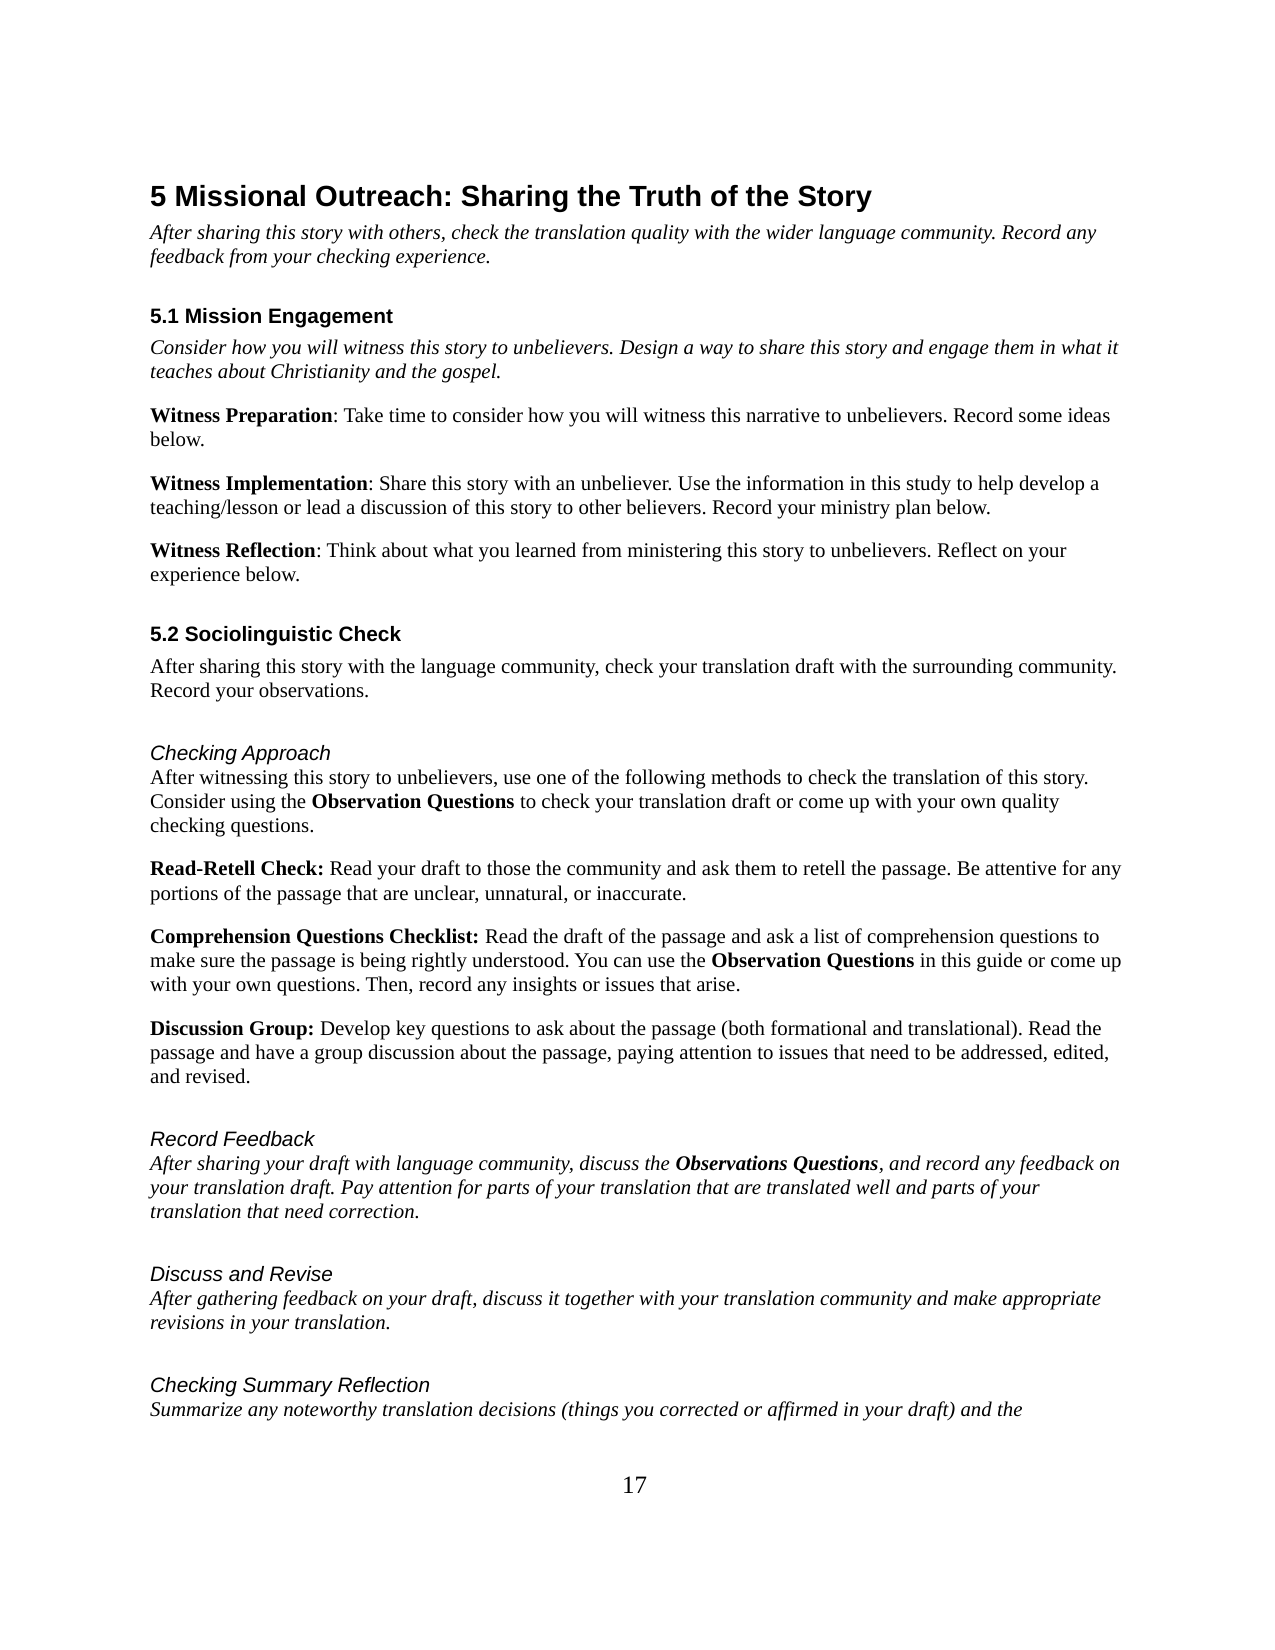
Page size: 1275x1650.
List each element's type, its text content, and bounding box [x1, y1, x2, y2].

subtitle Checking Summary Reflection [150, 1373, 1125, 1397]
text Witness Preparation: Take time to consider how you will witness this narrative to unbelievers. Record some ideas below. [150, 403, 1125, 451]
text After witnessing this story to unbelievers, use one of the following methods to check the translation of this story. Consider using the Observation Questions to check your translation draft or come up with your own quality checking questions. [150, 765, 1125, 837]
subtitle Record Feedback [150, 1127, 1125, 1151]
text After sharing this story with the language community, check your translation draft with the surrounding community. Record your observations. [150, 654, 1125, 702]
text Read-Retell Check: Read your draft to those the community and ask them to retell the passage. Be attentive for any portions of the passage that are unclear, unnatural, or inaccurate. [150, 856, 1125, 904]
text Witness Implementation: Share this story with an unbeliever. Use the information in this study to help develop a teaching/lesson or lead a discussion of this story to other believers. Record your ministry plan below. [150, 471, 1125, 519]
text Discussion Group: Develop key questions to ask about the passage (both formational and translational). Read the passage and have a group discussion about the passage, paying attention to issues that need to be addressed, edited, and revised. [150, 1016, 1125, 1088]
subtitle 5.2 Sociolinguistic Check [150, 622, 1125, 646]
subtitle 5 Missional Outreach: Sharing the Truth of the Story [150, 179, 1125, 212]
subtitle Discuss and Revise [150, 1262, 1125, 1286]
text Witness Reflection: Think about what you learned from ministering this story to unbelievers. Reflect on your experience below. [150, 538, 1125, 586]
text Consider how you will witness this story to unbelievers. Design a way to share this story and engage them in what it teaches about Christianity and the gospel. [150, 335, 1125, 383]
subtitle 5.1 Mission Engagement [150, 304, 1125, 328]
text After sharing this story with others, check the translation quality with the wider language community. Record any feedback from your checking experience. [150, 220, 1125, 268]
text Summarize any noteworthy translation decisions (things you corrected or affirmed in your draft) and the [150, 1397, 1125, 1421]
subtitle Checking Approach [150, 741, 1125, 765]
text After sharing your draft with language community, discuss the Observations Questions, and record any feedback on your translation draft. Pay attention for parts of your translation that are translated well and parts of your translation that need correction. [150, 1151, 1125, 1223]
text After gathering feedback on your draft, discuss it together with your translation community and make appropriate revisions in your translation. [150, 1286, 1125, 1334]
text Comprehension Questions Checklist: Read the draft of the passage and ask a list of comprehension questions to make sure the passage is being rightly understood. You can use the Observation Questions in this guide or come up with your own questions. Then, record any insights or issues that arise. [150, 924, 1125, 996]
